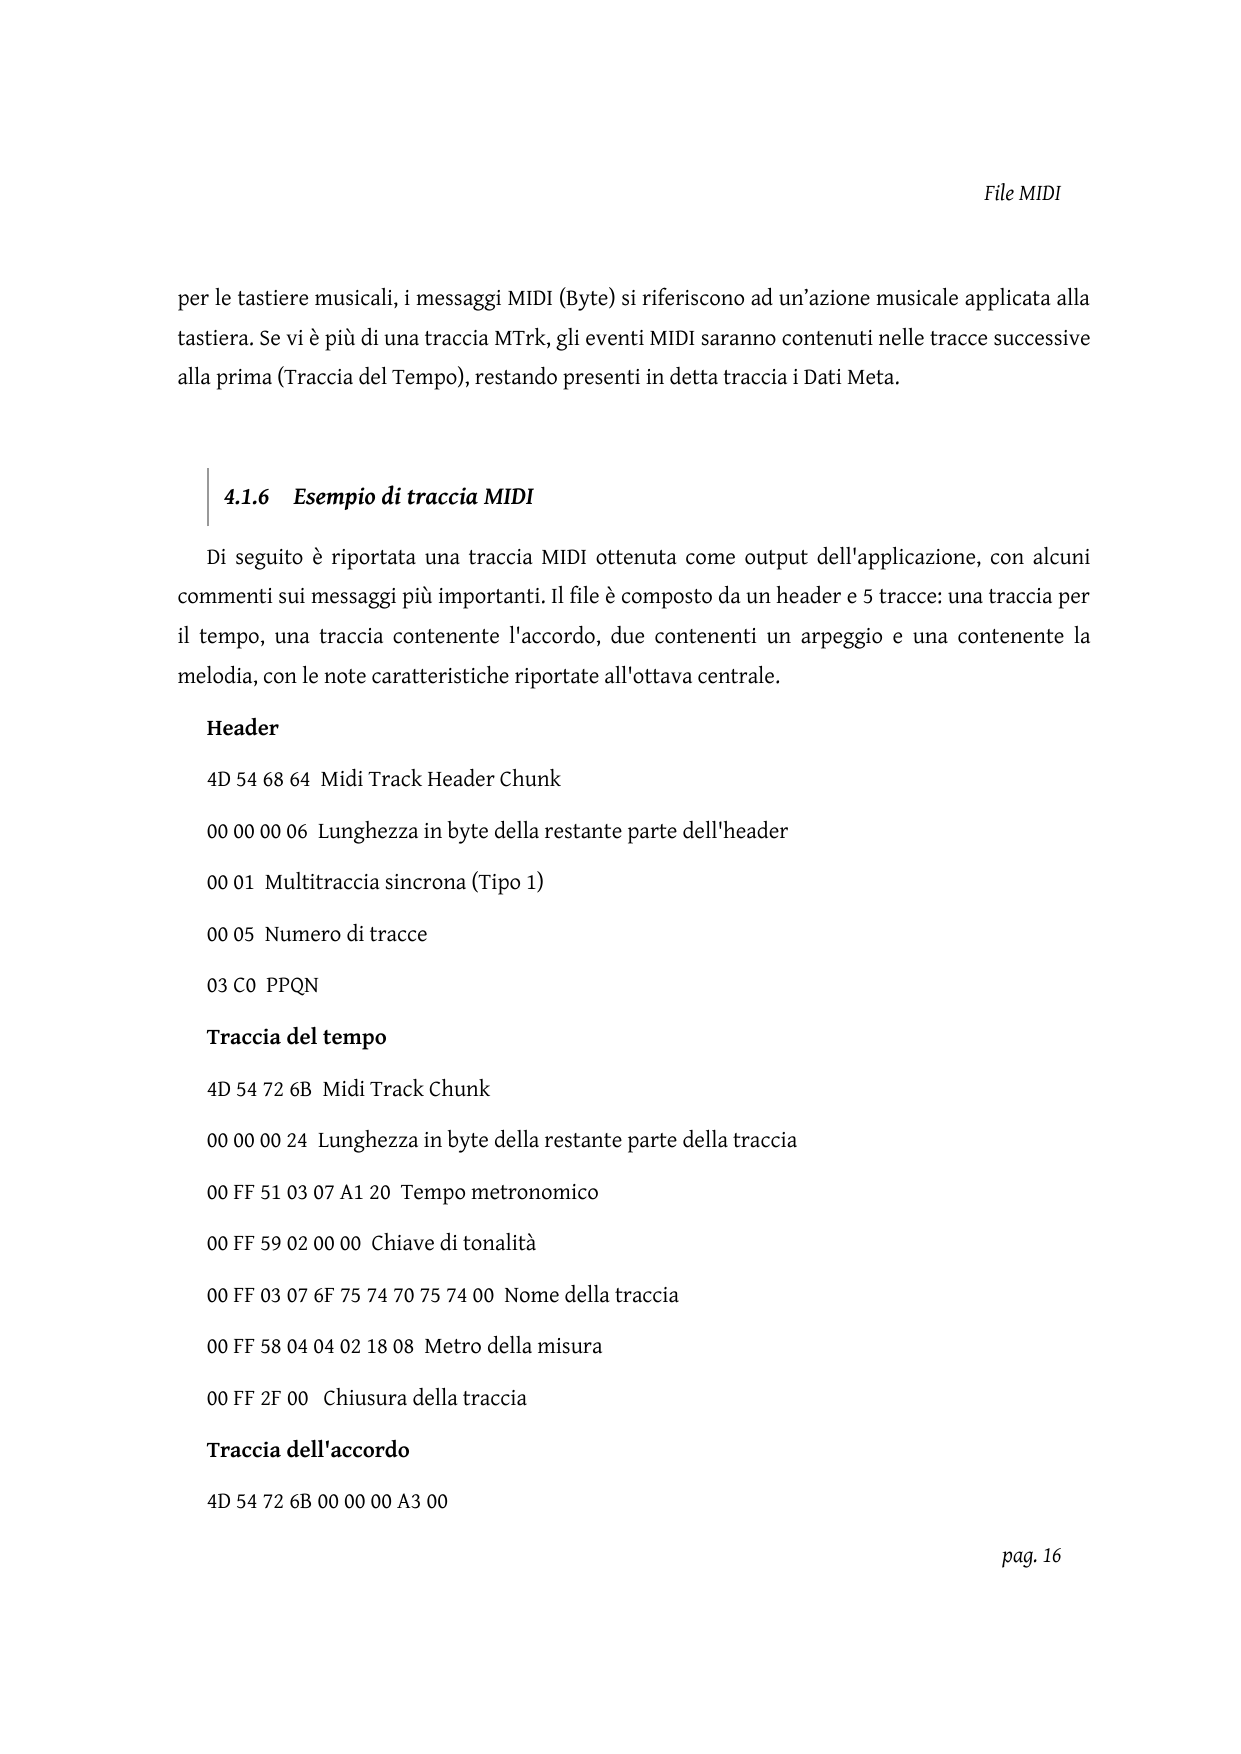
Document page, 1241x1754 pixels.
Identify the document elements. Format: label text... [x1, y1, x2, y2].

text 00 FF 59 02 00 00 Chiave di tonalità [177, 1231, 1093, 1257]
text 00 FF 51 03 07 A1 20 Tempo metronomico [177, 1179, 1093, 1206]
text 00 FF 03 07 6F 75 74 70 75 74 00 Nome della traccia [177, 1282, 1093, 1309]
text 00 01 Multitraccia sincrona (Tipo 1) [177, 870, 1093, 896]
text Traccia del tempo [177, 1024, 1093, 1051]
text 4D 54 72 6B 00 00 00 A3 00 [177, 1488, 1093, 1515]
text per le tastiere musicali, i messaggi MIDI (Byte) si riferiscono ad un’azione musicale applicata alla tastiera. Se vi è più di una traccia MTrk, gli eventi MIDI saranno contenuti nelle tracce successive alla prima (Traccia del Tempo), restando presenti in detta traccia i Dati Meta. [177, 285, 1093, 391]
text 00 FF 58 04 04 02 18 08 Metro della misura [177, 1334, 1093, 1360]
subtitle Esempio di traccia MIDI [209, 468, 1093, 526]
text 4D 54 72 6B Midi Track Chunk [177, 1076, 1093, 1103]
text 00 FF 2F 00 Chiusura della traccia [177, 1385, 1093, 1412]
text 03 C0 PPQN [177, 973, 1093, 999]
text Traccia dell'accordo [177, 1437, 1093, 1463]
text 00 05 Numero di tracce [177, 921, 1093, 948]
text 00 00 00 06 Lunghezza in byte della restante parte dell'header [177, 818, 1093, 845]
text Header [177, 715, 1093, 742]
text 4D 54 68 64 Midi Track Header Chunk [177, 767, 1093, 793]
text 00 00 00 24 Lunghezza in byte della restante parte della traccia [177, 1128, 1093, 1154]
text Di seguito è riportata una traccia MIDI ottenuta come output dell'applicazione, con alcuni commenti sui messaggi più importanti. Il file è composto da un header e 5 tracce: una traccia per il tempo, una traccia contenente l'accordo, due contenenti un arpeggio e una contenente la melodia, con le note caratteristiche riportate all'ottava centrale. [177, 544, 1093, 690]
